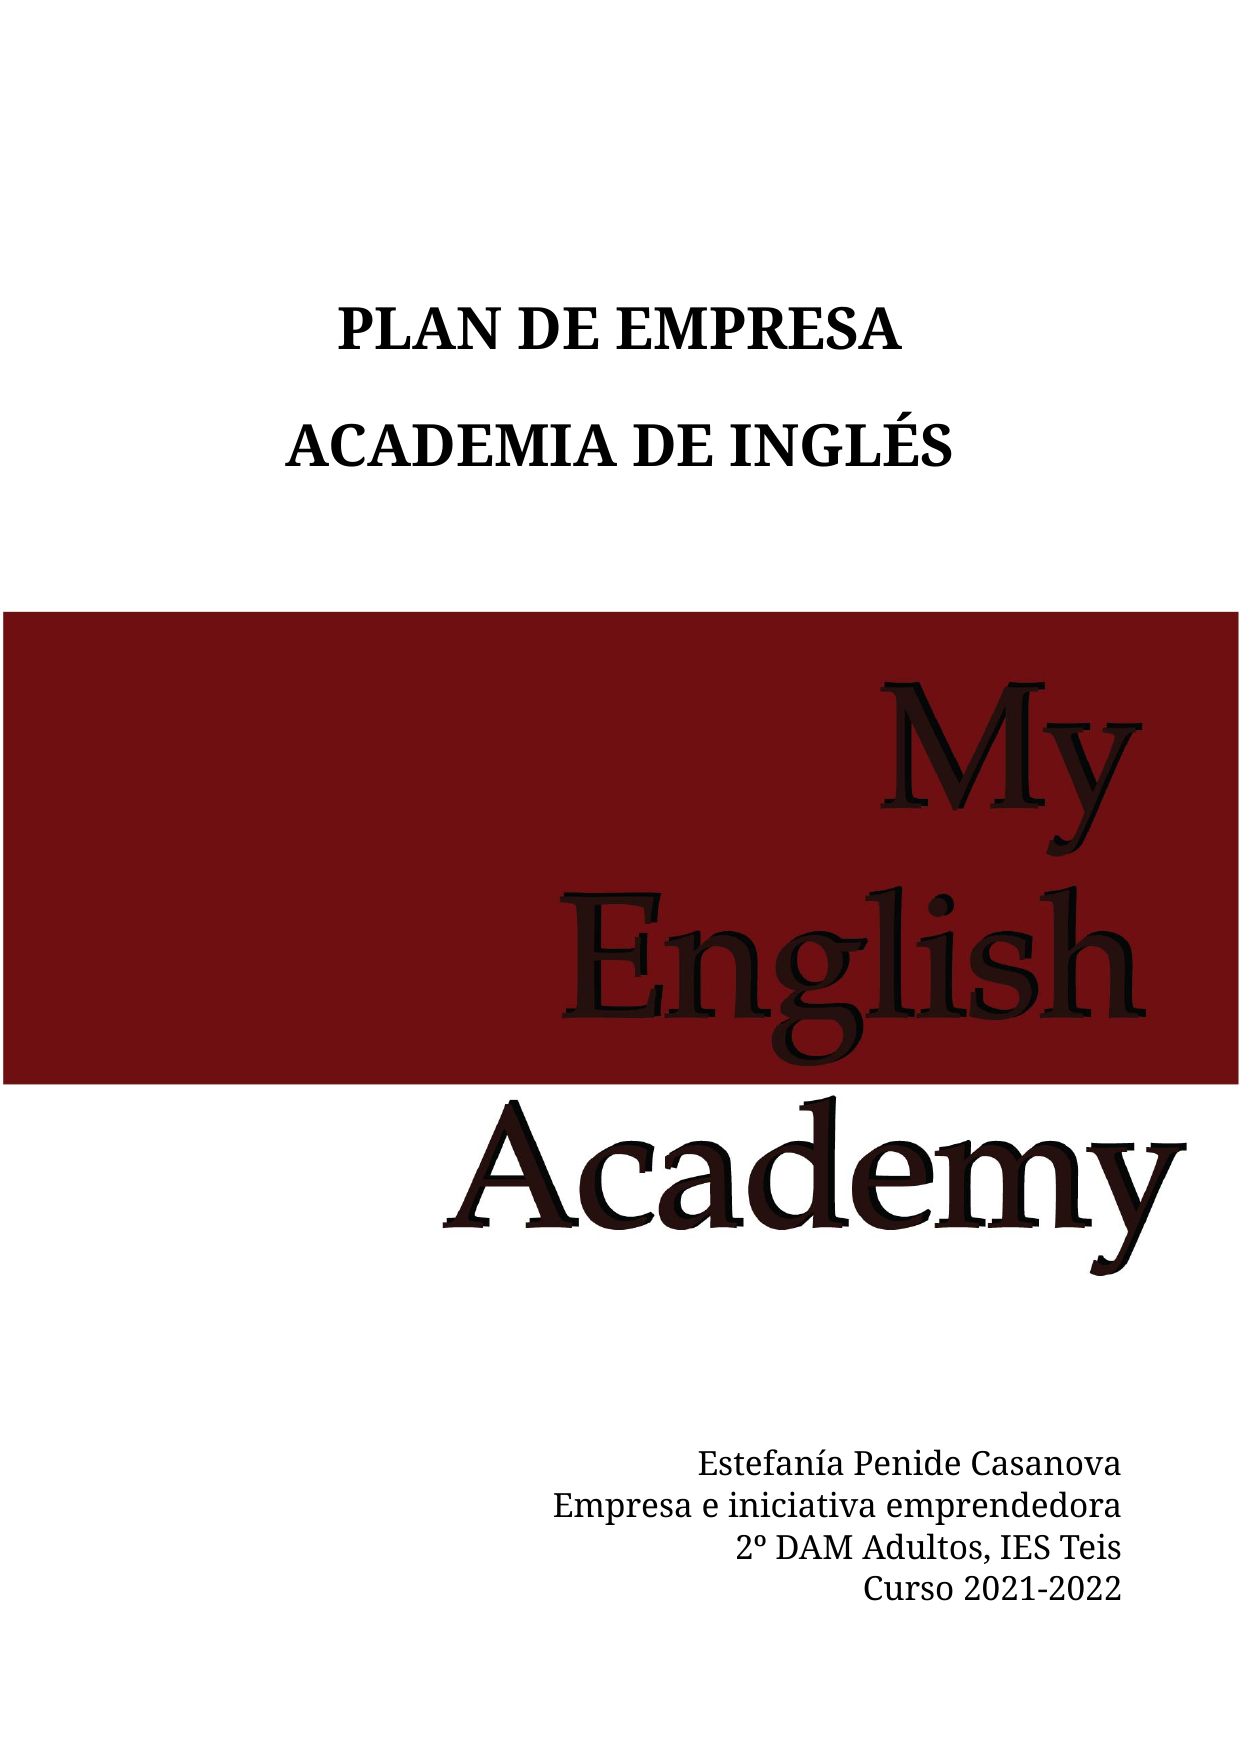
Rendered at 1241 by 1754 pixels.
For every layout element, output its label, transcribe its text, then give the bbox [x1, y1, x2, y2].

picture [0, 487, 1241, 1351]
text Estefanía Penide Casanova [118, 1454, 1122, 1481]
text Empresa e iniciativa emprendedora [118, 1496, 1122, 1523]
text 2º DAM Adultos, IES Teis [118, 1537, 1122, 1564]
title PLAN DE EMPRESA [118, 287, 1122, 366]
title ACADEMIA DE INGLÉS [118, 404, 1122, 483]
text Curso 2021-2022 [118, 1579, 1122, 1606]
